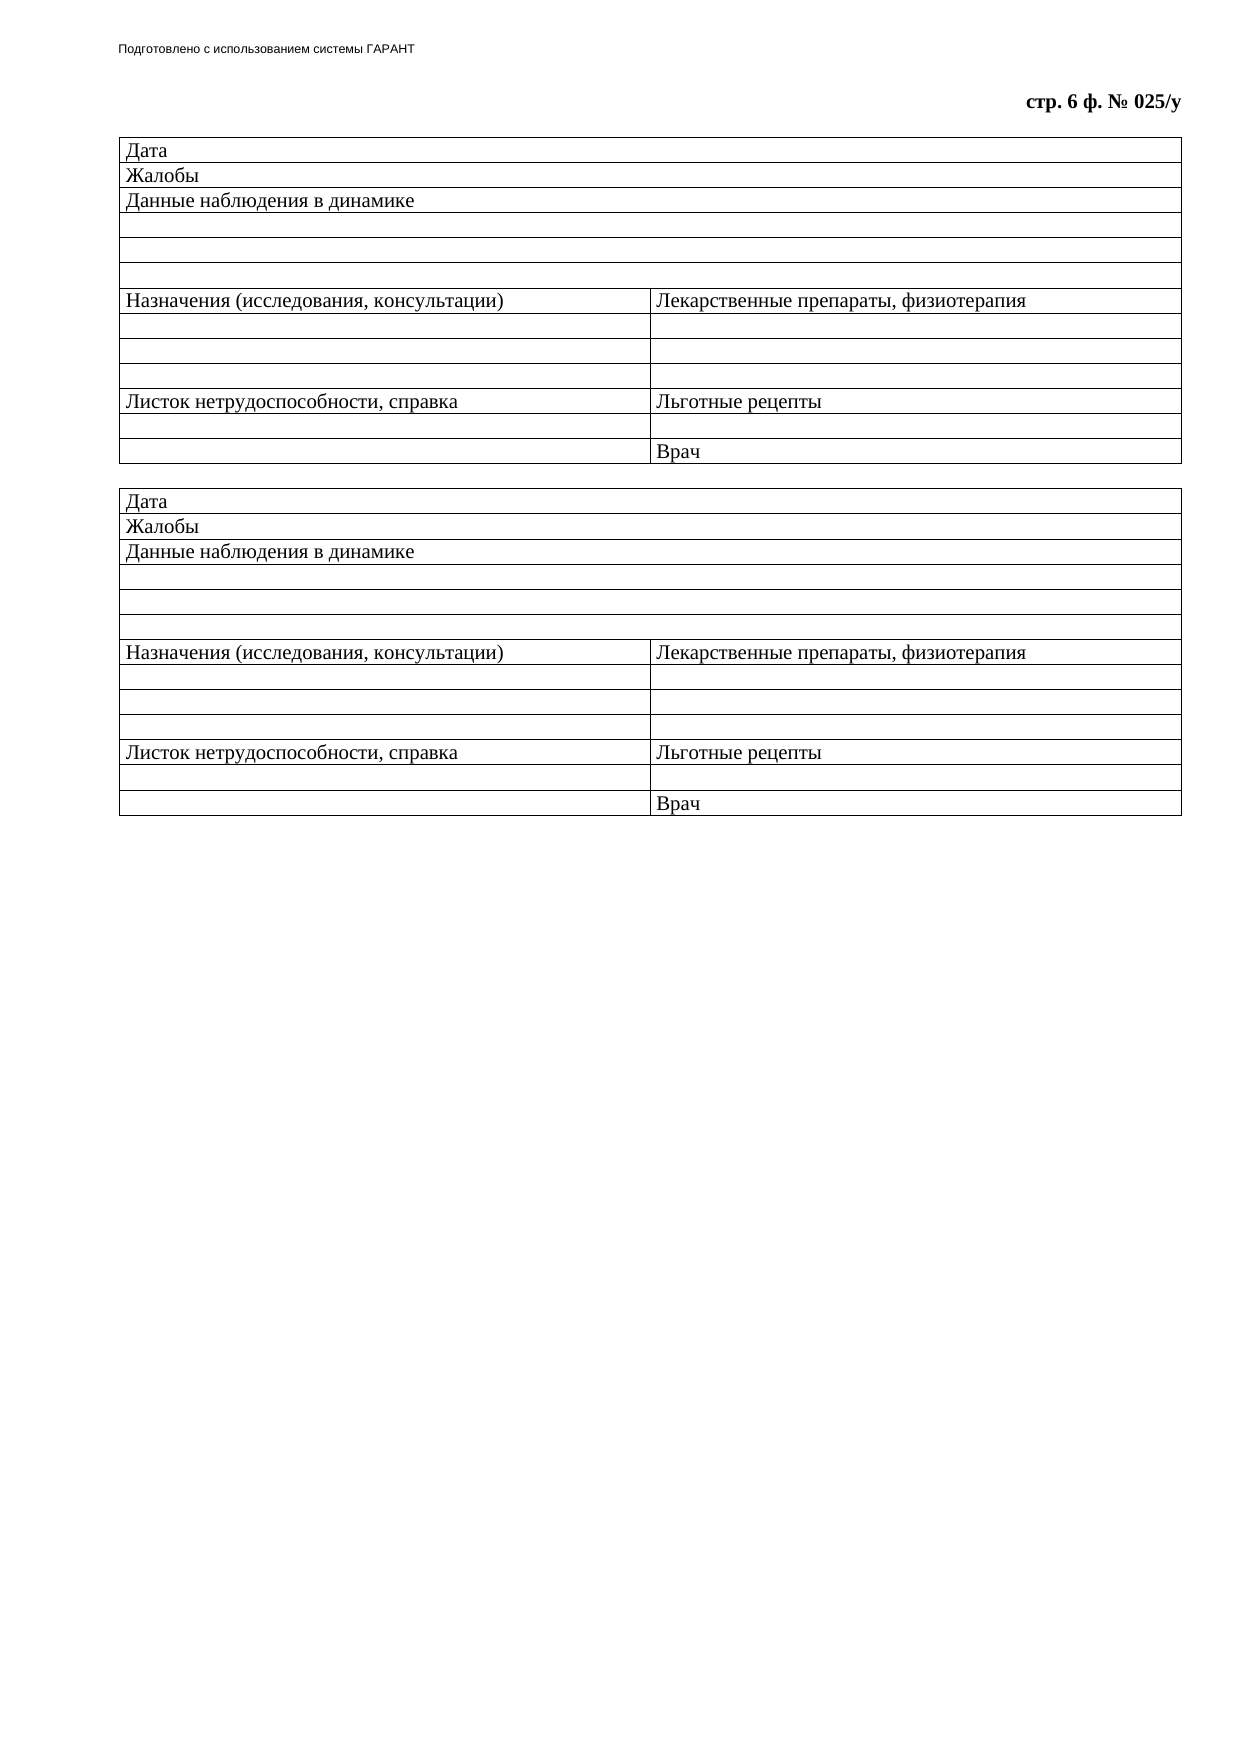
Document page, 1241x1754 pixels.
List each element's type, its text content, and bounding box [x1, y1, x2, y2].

table_cell [120, 339, 650, 363]
table_cell [120, 364, 650, 388]
table_cell Листок нетрудоспособности, справка [120, 389, 650, 413]
table_cell Лекарственные препараты, физиотерапия [651, 640, 1181, 664]
table_cell [651, 690, 1181, 714]
table_cell [651, 715, 1181, 739]
table_header [184, 489, 1181, 513]
table_cell Данные наблюдения в динамике [120, 188, 426, 212]
table_cell [651, 364, 1181, 388]
text стр. 6 ф. № 025/у [118, 89, 1181, 113]
table_cell [426, 540, 1181, 563]
table_cell [120, 615, 1181, 639]
table_cell Льготные рецепты [651, 389, 1181, 413]
table_cell Листок нетрудоспособности, справка [120, 740, 650, 764]
table_cell Льготные рецепты [651, 740, 1181, 764]
table_cell [120, 715, 650, 739]
table_cell [651, 765, 1181, 789]
table_cell Жалобы [120, 514, 215, 538]
table_cell Врач [651, 791, 716, 814]
table_cell [651, 339, 1181, 363]
table_cell [120, 690, 650, 714]
table_cell [651, 665, 1181, 689]
table_header Дата [120, 489, 184, 513]
table_cell [651, 314, 1181, 338]
table_cell Лекарственные препараты, физиотерапия [651, 289, 1181, 312]
table_cell [215, 163, 1181, 187]
table_cell Данные наблюдения в динамике [120, 540, 426, 563]
table_cell Жалобы [120, 163, 215, 187]
table_cell [120, 439, 650, 463]
table_cell Врач [651, 439, 716, 463]
table_cell [120, 314, 650, 338]
table_cell [120, 263, 1181, 287]
table_header [184, 138, 1181, 162]
table_cell [120, 665, 650, 689]
table_cell [651, 414, 1181, 438]
table_header Дата [120, 138, 184, 162]
table_cell [426, 188, 1181, 212]
table_cell [215, 514, 1181, 538]
table_cell [120, 590, 1181, 614]
table_cell [120, 213, 1181, 237]
table_cell [120, 414, 650, 438]
table_cell [120, 565, 1181, 589]
table_cell [716, 439, 1181, 463]
table_cell [120, 238, 1181, 262]
table_cell Назначения (исследования, консультации) [120, 289, 650, 312]
table_cell [120, 791, 650, 814]
table_cell Назначения (исследования, консультации) [120, 640, 650, 664]
table_cell [120, 765, 650, 789]
table_cell [716, 791, 1181, 814]
